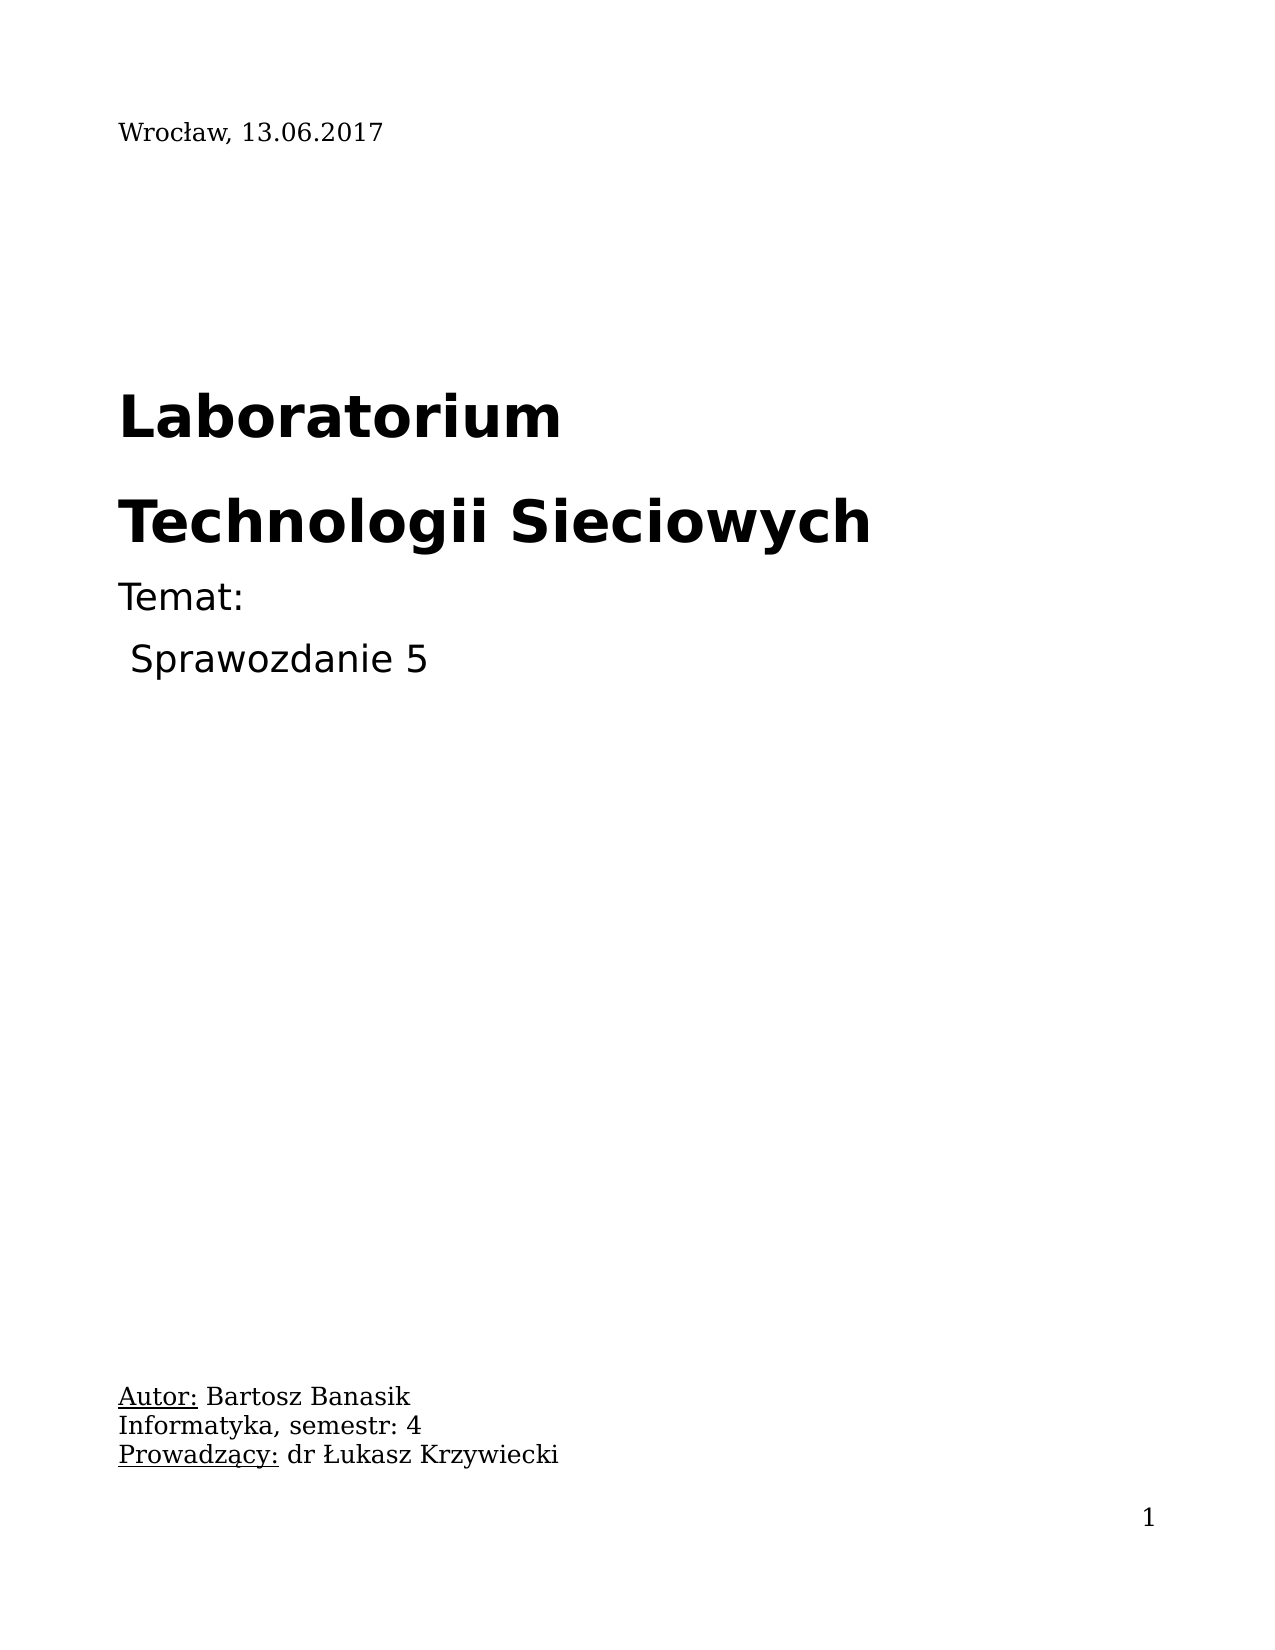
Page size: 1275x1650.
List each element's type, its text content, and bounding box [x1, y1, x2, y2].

subtitle Temat: [118, 575, 1157, 619]
text Autor: Bartosz Banasik [118, 1382, 1157, 1411]
title Laboratorium [118, 383, 1157, 451]
text Prowadzący: dr Łukasz Krzywiecki [118, 1440, 1157, 1469]
title Technologii Sieciowych [118, 488, 1157, 556]
text Wrocław, 13.06.2017 [118, 118, 1157, 147]
text Informatyka, semestr: 4 [118, 1411, 1157, 1440]
subtitle Sprawozdanie 5 [118, 638, 1157, 681]
